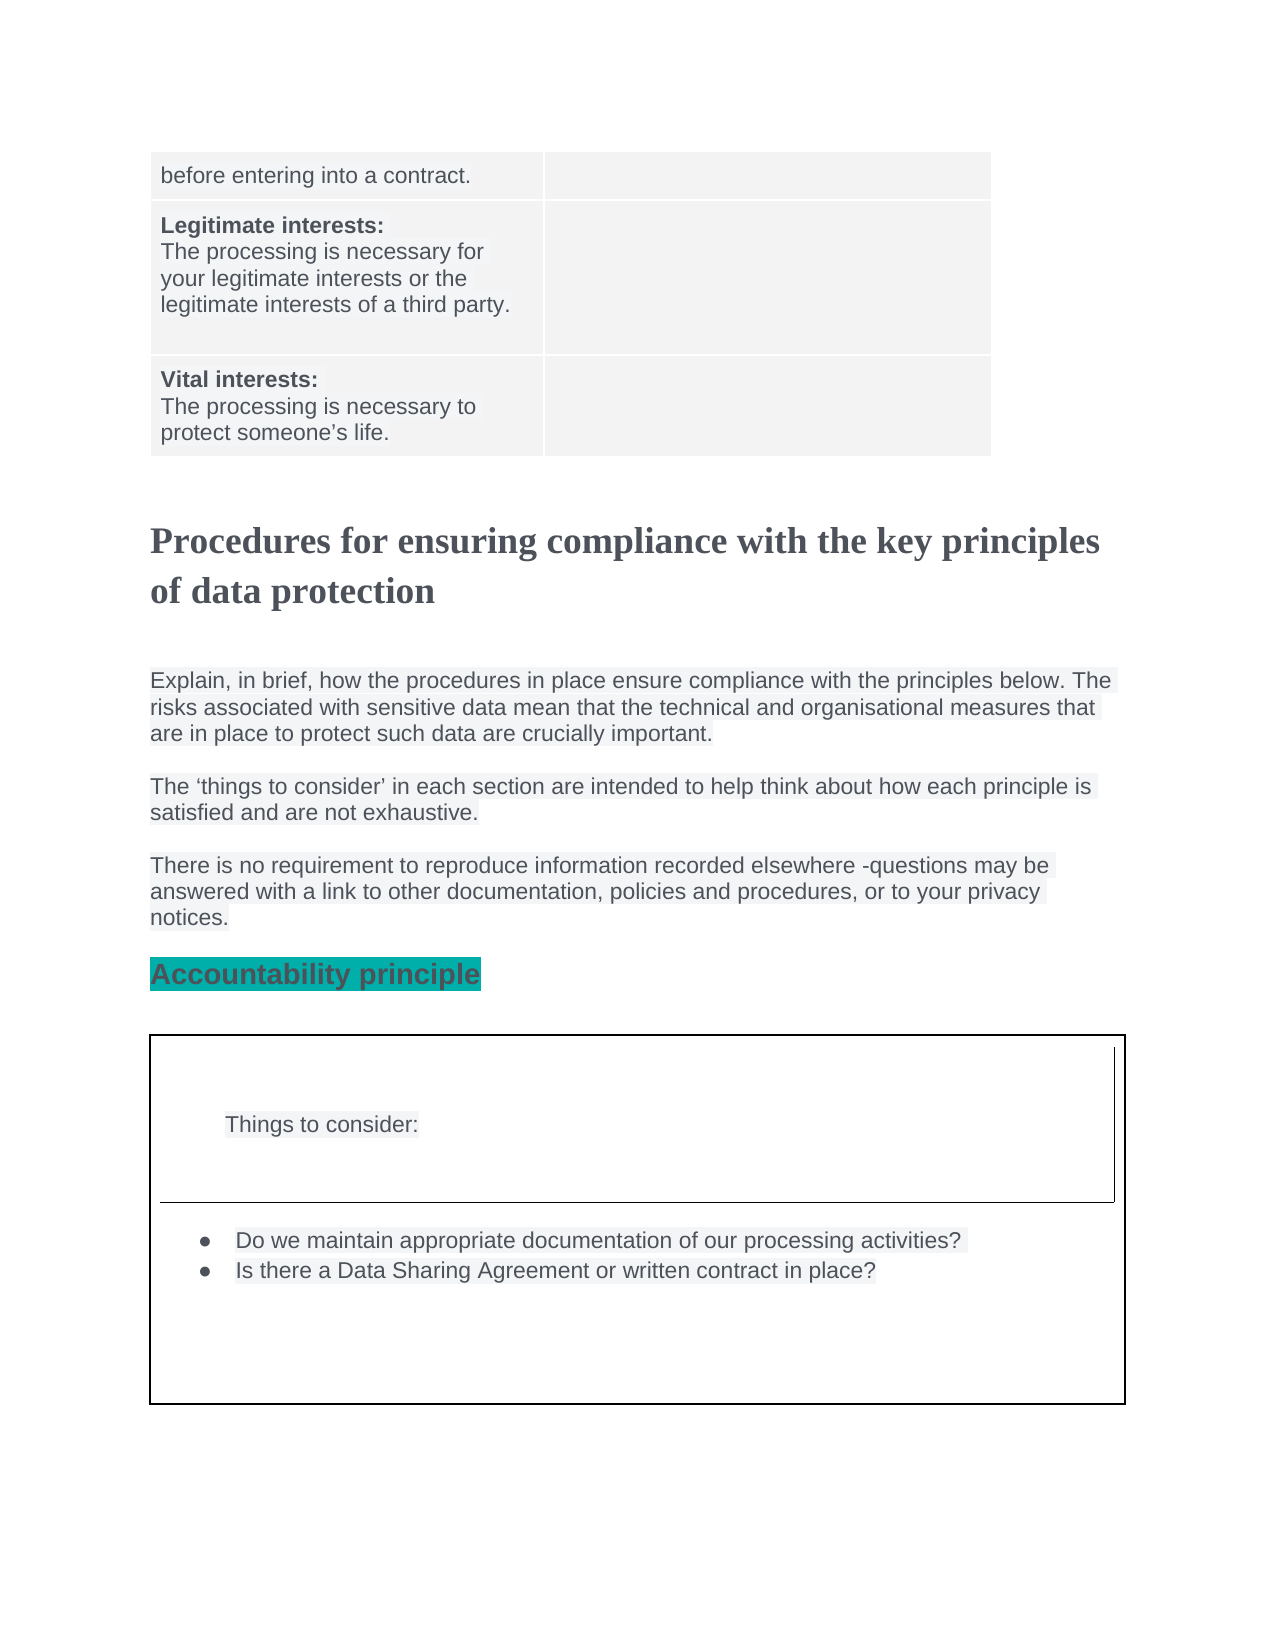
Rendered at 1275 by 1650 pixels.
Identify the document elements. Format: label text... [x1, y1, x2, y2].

table_cell Vital interests: The processing is necessary to protect someone’s life. [151, 356, 543, 456]
text Explain, in brief, how the procedures in place ensure compliance with the principles below. The risks associated with sensitive data mean that the technical and organisational measures that are in place to protect such data are crucially important. [150, 667, 1125, 746]
table_cell [545, 356, 991, 456]
table_header Things to consider: Do we maintain appropriate documentation of our processing activities? Is there a Data Sharing Agreement or written contract in place? [151, 1036, 1124, 1403]
table_cell before entering into a contract. [151, 152, 543, 199]
table_cell [545, 152, 991, 199]
table_cell Legitimate interests: The processing is necessary for your legitimate interests or the legitimate interests of a third party. [151, 201, 543, 354]
text The ‘things to consider’ in each section are intended to help think about how each principle is satisfied and are not exhaustive. [150, 773, 1125, 825]
text Accountability principle [150, 957, 1125, 991]
table_cell [545, 201, 991, 354]
text There is no requirement to reproduce information recorded elsewhere -questions may be answered with a link to other documentation, policies and procedures, or to your privacy notices. [150, 852, 1125, 931]
text Procedures for ensuring compliance with the key principles of data protection [150, 518, 1125, 611]
